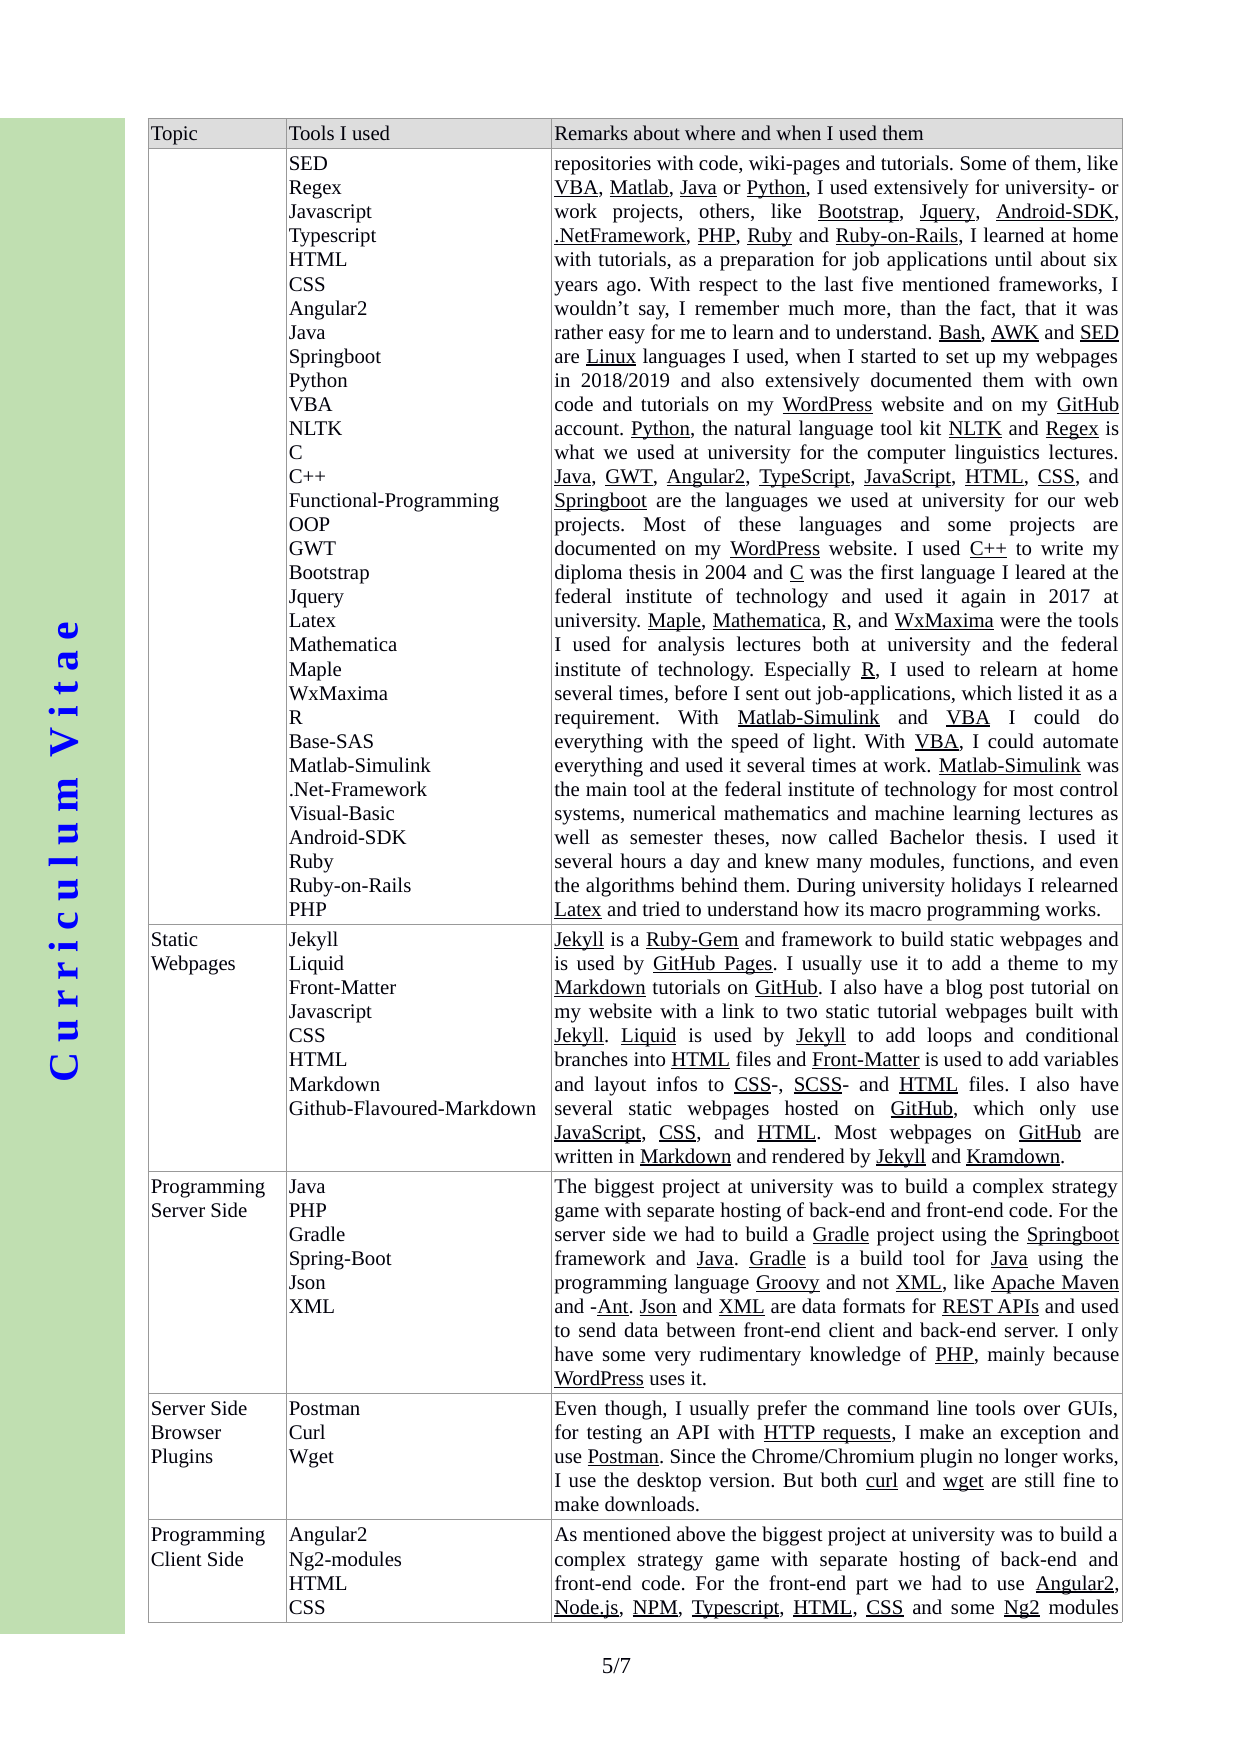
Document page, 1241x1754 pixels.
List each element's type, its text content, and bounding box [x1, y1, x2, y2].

table_cell [149, 149, 286, 924]
table_cell Programming Client Side [149, 1520, 286, 1622]
table_cell Jekyll is a Ruby-Gem and framework to build static webpages and is used by GitHub Pages. I usually use it to add a theme to my Markdown tutorials on GitHub. I also have a blog post tutorial on my website with a link to two static tutorial webpages built with Jekyll. Liquid is used by Jekyll to add loops and conditional branches into HTML files and Front-Matter is used to add variables and layout infos to CSS-, SCSS- and HTML files. I also have several static webpages hosted on GitHub, which only use JavaScript, CSS, and HTML. Most webpages on GitHub are written in Markdown and rendered by Jekyll and Kramdown. [552, 925, 1122, 1171]
table_cell Even though, I usually prefer the command line tools over GUIs, for testing an API with HTTP requests, I make an exception and use Postman. Since the Chrome/Chromium plugin no longer works, I use the desktop version. But both curl and wget are still fine to make downloads. [552, 1394, 1122, 1519]
table_cell repositories with code, wiki-pages and tutorials. Some of them, like VBA, Matlab, Java or Python, I used extensively for university- or work projects, others, like Bootstrap, Jquery, Android-SDK, .NetFramework, PHP, Ruby and Ruby-on-Rails, I learned at home with tutorials, as a preparation for job applications until about six years ago. With respect to the last five mentioned frameworks, I wouldn’t say, I remember much more, than the fact, that it was rather easy for me to learn and to understand. Bash, AWK and SED are Linux languages I used, when I started to set up my webpages in 2018/2019 and also extensively documented them with own code and tutorials on my WordPress website and on my GitHub account. Python, the natural language tool kit NLTK and Regex is what we used at university for the computer linguistics lectures. Java, GWT, Angular2, TypeScript, JavaScript, HTML, CSS, and Springboot are the languages we used at university for our web projects. Most of these languages and some projects are documented on my WordPress website. I used C++ to write my diploma thesis in 2004 and C was the first language I leared at the federal institute of technology and used it again in 2017 at university. Maple, Mathematica, R, and WxMaxima were the tools I used for analysis lectures both at university and the federal institute of technology. Especially R, I used to relearn at home several times, before I sent out job-applications, which listed it as a requirement. With Matlab-Simulink and VBA I could do everything with the speed of light. With VBA, I could automate everything and used it several times at work. Matlab-Simulink was the main tool at the federal institute of technology for most control systems, numerical mathematics and machine learning lectures as well as semester theses, now called Bachelor thesis. I used it several hours a day and knew many modules, functions, and even the algorithms behind them. During university holidays I relearned Latex and tried to understand how its macro programming works. [552, 149, 1122, 924]
table_cell Programming Server Side [149, 1172, 286, 1393]
table_cell SED Regex Javascript Typescript HTML CSS Angular2 Java Springboot Python VBA NLTK C C++ Functional-Programming OOP GWT Bootstrap Jquery Latex Mathematica Maple WxMaxima R Base-SAS Matlab-Simulink .Net-Framework Visual-Basic Android-SDK Ruby Ruby-on-Rails PHP [287, 149, 551, 924]
table_cell As mentioned above the biggest project at university was to build a complex strategy game with separate hosting of back-end and front-end code. For the front-end part we had to use Angular2, Node.js, NPM, Typescript, HTML, CSS and some Ng2 modules [552, 1520, 1122, 1622]
table_cell The biggest project at university was to build a complex strategy game with separate hosting of back-end and front-end code. For the server side we had to build a Gradle project using the Springboot framework and Java. Gradle is a build tool for Java using the programming language Groovy and not XML, like Apache Maven and -Ant. Json and XML are data formats for REST APIs and used to send data between front-end client and back-end server. I only have some very rudimentary knowledge of PHP, mainly because WordPress uses it. [552, 1172, 1122, 1393]
table_cell Jekyll Liquid Front-Matter Javascript CSS HTML Markdown Github-Flavoured-Markdown [287, 925, 551, 1171]
text C u r r i c u l u m V i t a e [9, 611, 116, 1083]
table_header Topic [149, 119, 286, 148]
table_header Remarks about where and when I used them [552, 119, 1122, 148]
table_cell Angular2 Ng2-modules HTML CSS [287, 1520, 551, 1622]
table_cell Server Side Browser Plugins [149, 1394, 286, 1519]
table_cell Postman Curl Wget [287, 1394, 551, 1519]
table_header Tools I used [287, 119, 551, 148]
table_cell Static Webpages [149, 925, 286, 1171]
table_cell Java PHP Gradle Spring-Boot Json XML [287, 1172, 551, 1393]
